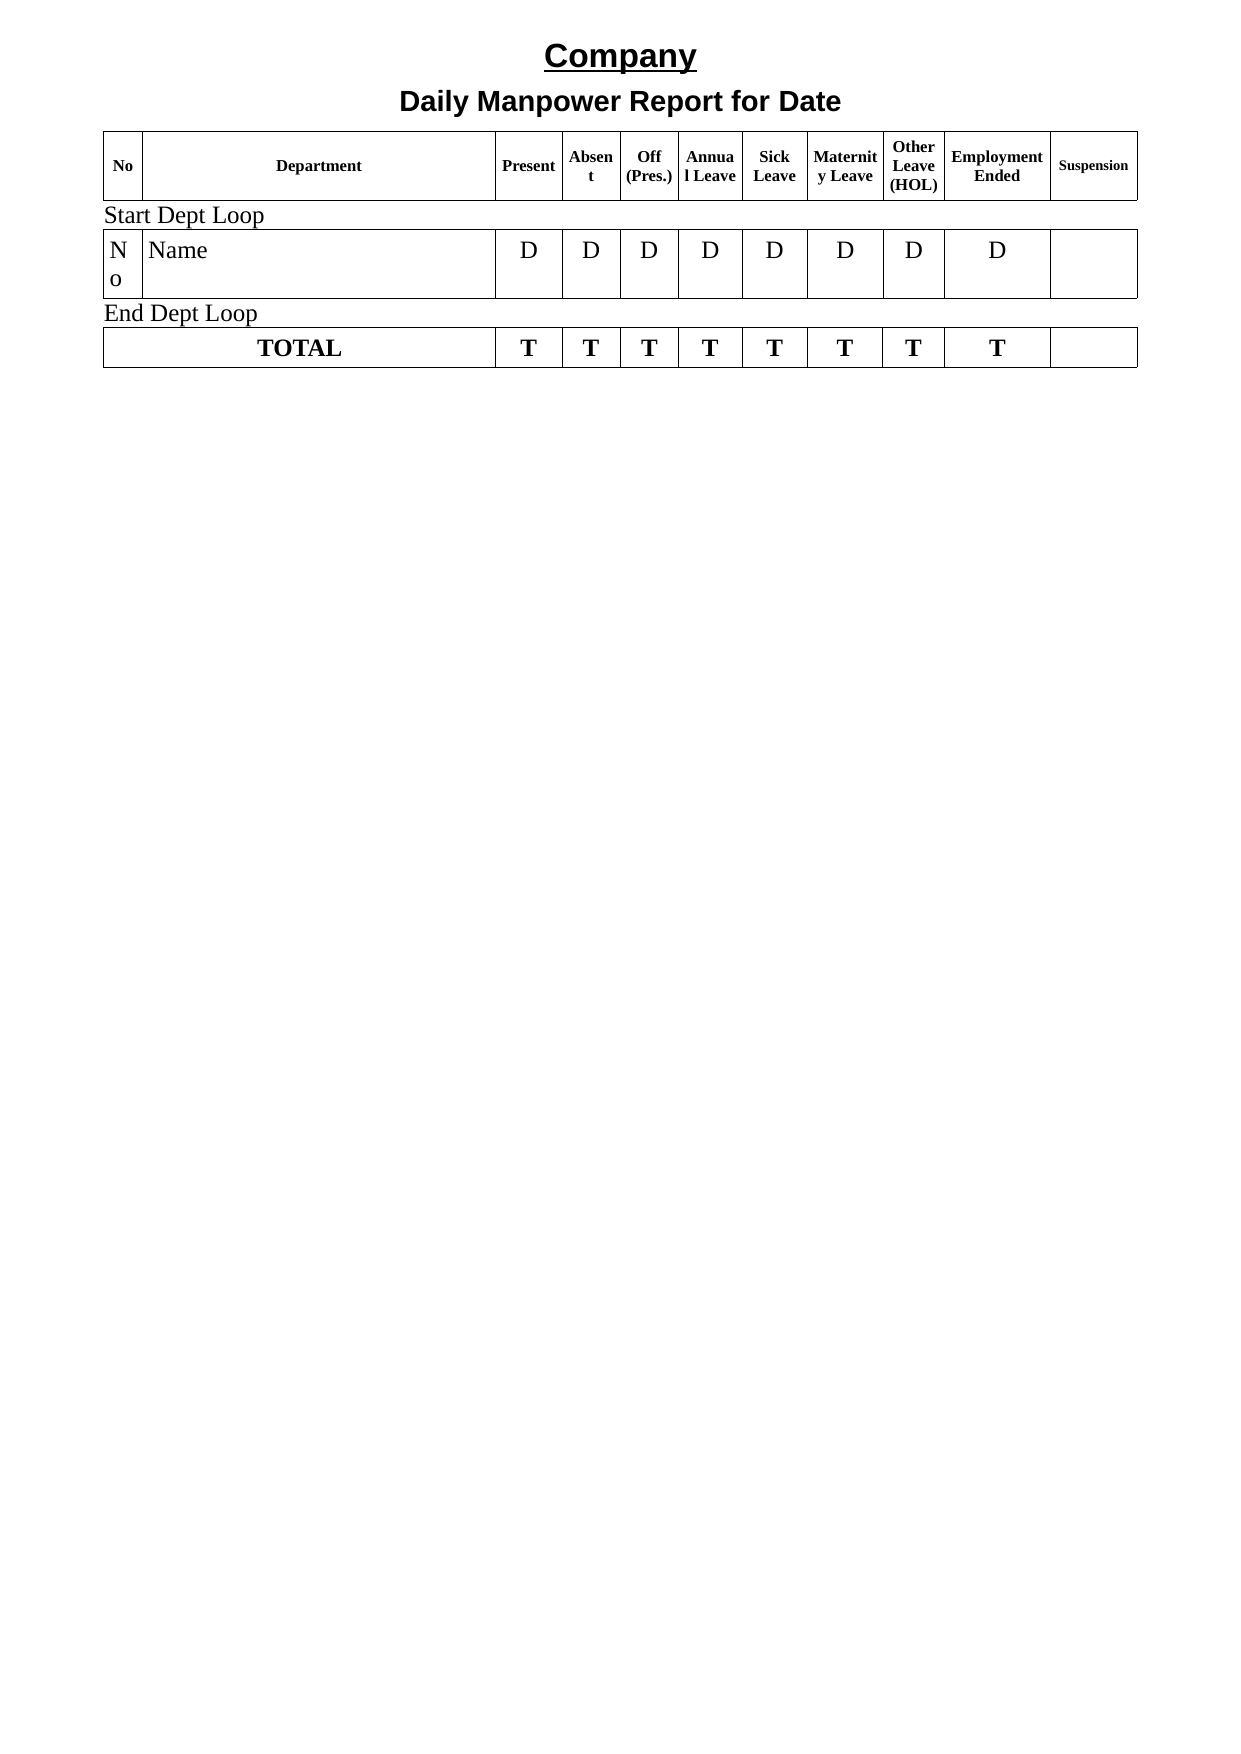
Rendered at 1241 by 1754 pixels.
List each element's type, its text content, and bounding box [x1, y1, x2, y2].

table_header Annual Leave [679, 132, 742, 200]
table_header T [496, 328, 562, 367]
table_header T [883, 328, 944, 367]
table_header TOTAL [104, 328, 495, 367]
table_header T [563, 328, 620, 367]
table_header T [808, 328, 882, 367]
table_header No [104, 230, 142, 298]
text Start Dept Loop [103, 201, 1137, 229]
table_header T [945, 328, 1050, 367]
table_header No [104, 132, 142, 200]
table_header Suspension [1051, 132, 1137, 200]
text End Dept Loop [103, 299, 1137, 327]
table_header T [621, 328, 678, 367]
table_header Department [143, 132, 495, 200]
table_header D [563, 230, 620, 298]
table_header Other Leave (HOL) [884, 132, 944, 200]
table_header D [945, 230, 1050, 298]
table_header T [679, 328, 742, 367]
table_header Name [143, 230, 495, 298]
table_header Present [496, 132, 562, 200]
table_header Absent [563, 132, 620, 200]
table_header Off (Pres.) [621, 132, 678, 200]
table_header D [496, 230, 562, 298]
table_header D [743, 230, 807, 298]
table_header D [621, 230, 678, 298]
table_header T [743, 328, 807, 367]
table_header D [884, 230, 944, 298]
table_header Maternity Leave [808, 132, 883, 200]
table_header Employment Ended [945, 132, 1050, 200]
table_header [1051, 328, 1137, 367]
table_header [1051, 230, 1137, 298]
table_header D [808, 230, 883, 298]
table_header D [679, 230, 742, 298]
table_header Sick Leave [743, 132, 807, 200]
